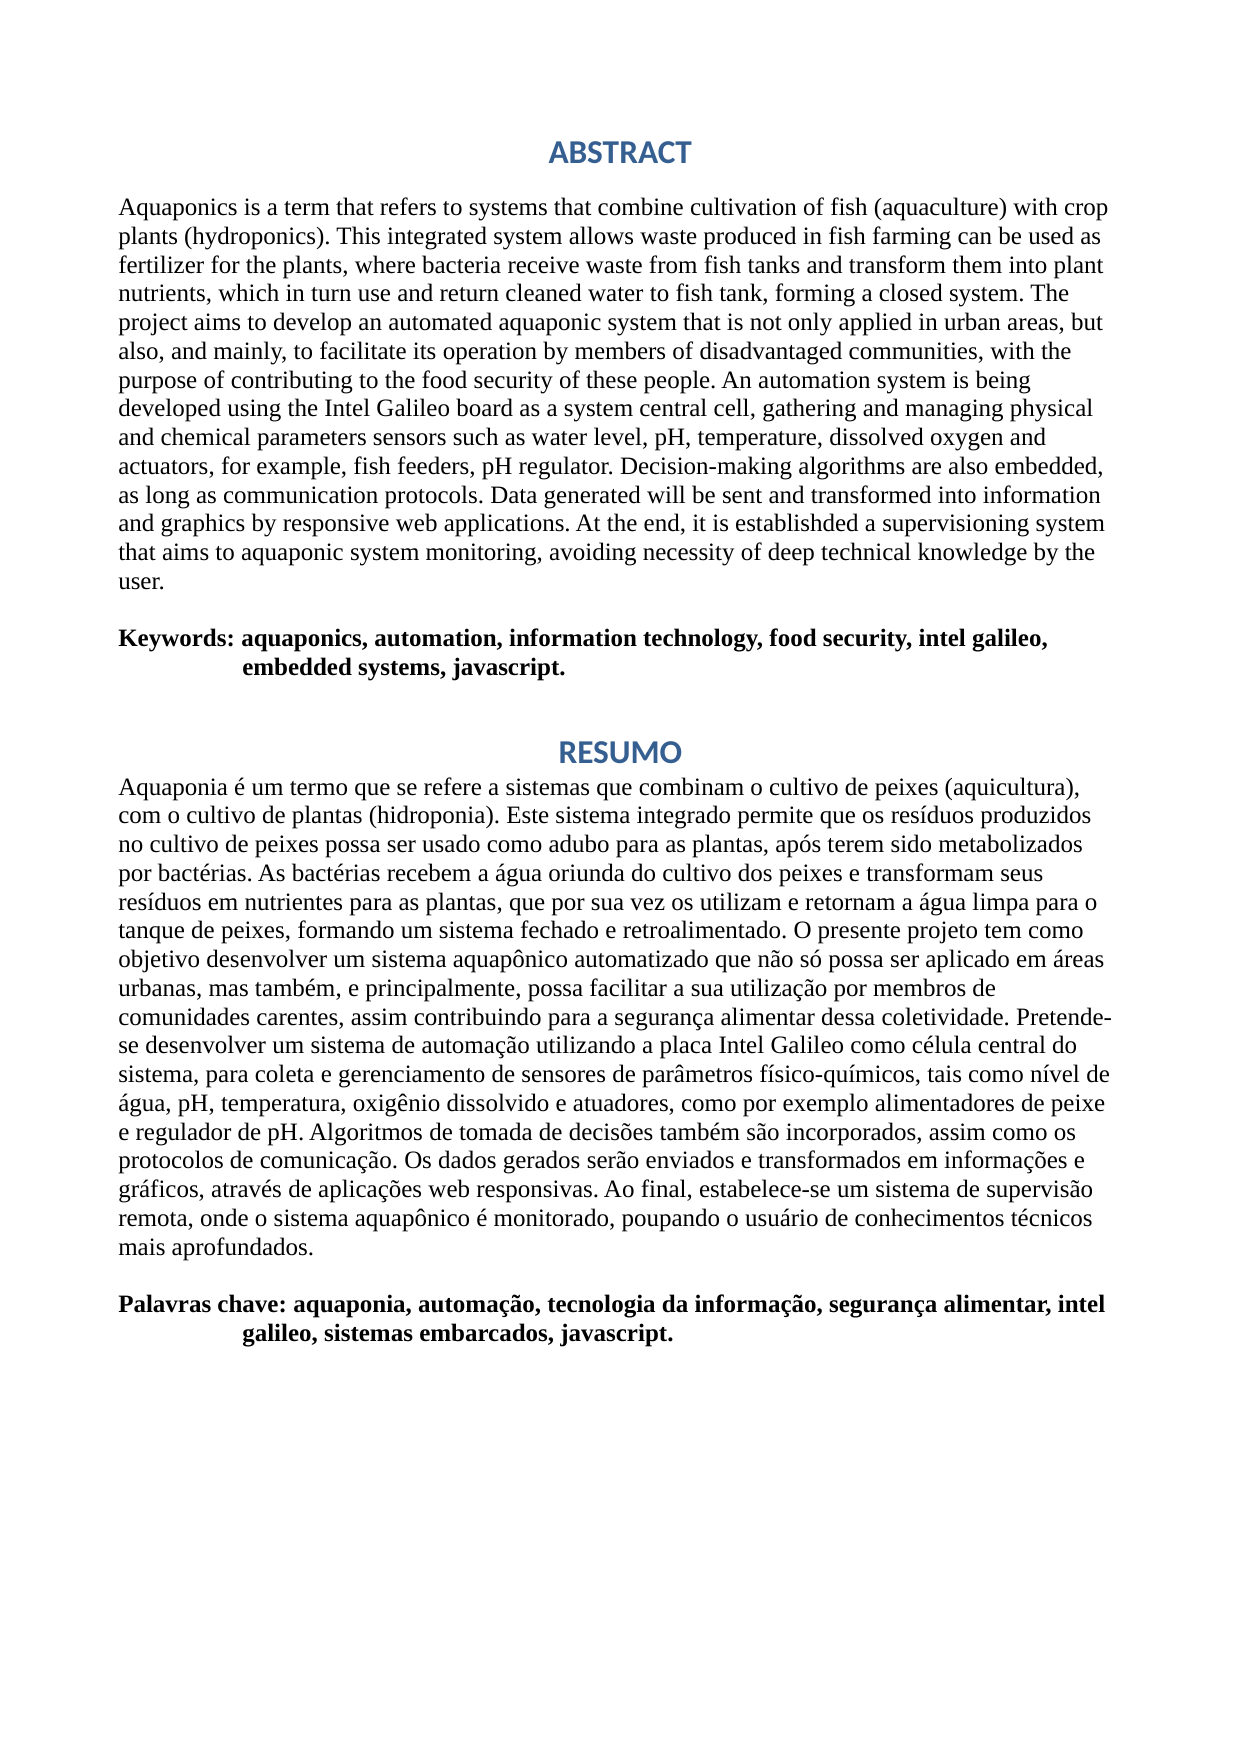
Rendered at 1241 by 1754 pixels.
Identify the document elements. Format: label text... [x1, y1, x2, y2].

subtitle RESUMO [118, 731, 1122, 772]
text Aquaponics is a term that refers to systems that combine cultivation of fish (aquaculture) with crop plants (hydroponics). This integrated system allows waste produced in fish farming can be used as fertilizer for the plants, where bacteria receive waste from fish tanks and transform them into plant nutrients, which in turn use and return cleaned water to fish tank, forming a closed system. The project aims to develop an automated aquaponic system that is not only applied in urban areas, but also, and mainly, to facilitate its operation by members of disadvantaged communities, with the purpose of contributing to the food security of these people. An automation system is being developed using the Intel Galileo board as a system central cell, gathering and managing physical and chemical parameters sensors such as water level, pH, temperature, dissolved oxygen and actuators, for example, fish feeders, pH regulator. Decision-making algorithms are also embedded, as long as communication protocols. Data generated will be sent and transformed into information and graphics by responsive web applications. At the end, it is establishded a supervisioning system that aims to aquaponic system monitoring, avoiding necessity of deep technical knowledge by the user. [118, 192, 1122, 595]
text Keywords: aquaponics, automation, information technology, food security, intel galileo, embedded systems, javascript. [118, 623, 1119, 681]
subtitle ABSTRACT [118, 131, 1122, 171]
text Palavras chave: aquaponia, automação, tecnologia da informação, segurança alimentar, intel galileo, sistemas embarcados, javascript. [118, 1289, 1119, 1347]
text Aquaponia é um termo que se refere a sistemas que combinam o cultivo de peixes (aquicultura), com o cultivo de plantas (hidroponia). Este sistema integrado permite que os resíduos produzidos no cultivo de peixes possa ser usado como adubo para as plantas, após terem sido metabolizados por bactérias. As bactérias recebem a água oriunda do cultivo dos peixes e transformam seus resíduos em nutrientes para as plantas, que por sua vez os utilizam e retornam a água limpa para o tanque de peixes, formando um sistema fechado e retroalimentado. O presente projeto tem como objetivo desenvolver um sistema aquapônico automatizado que não só possa ser aplicado em áreas urbanas, mas também, e principalmente, possa facilitar a sua utilização por membros de comunidades carentes, assim contribuindo para a segurança alimentar dessa coletividade. Pretende-se desenvolver um sistema de automação utilizando a placa Intel Galileo como célula central do sistema, para coleta e gerenciamento de sensores de parâmetros físico-químicos, tais como nível de água, pH, temperatura, oxigênio dissolvido e atuadores, como por exemplo alimentadores de peixe e regulador de pH. Algoritmos de tomada de decisões também são incorporados, assim como os protocolos de comunicação. Os dados gerados serão enviados e transformados em informações e gráficos, através de aplicações web responsivas. Ao final, estabelece-se um sistema de supervisão remota, onde o sistema aquapônico é monitorado, poupando o usuário de conhecimentos técnicos mais aprofundados. [118, 772, 1122, 1260]
